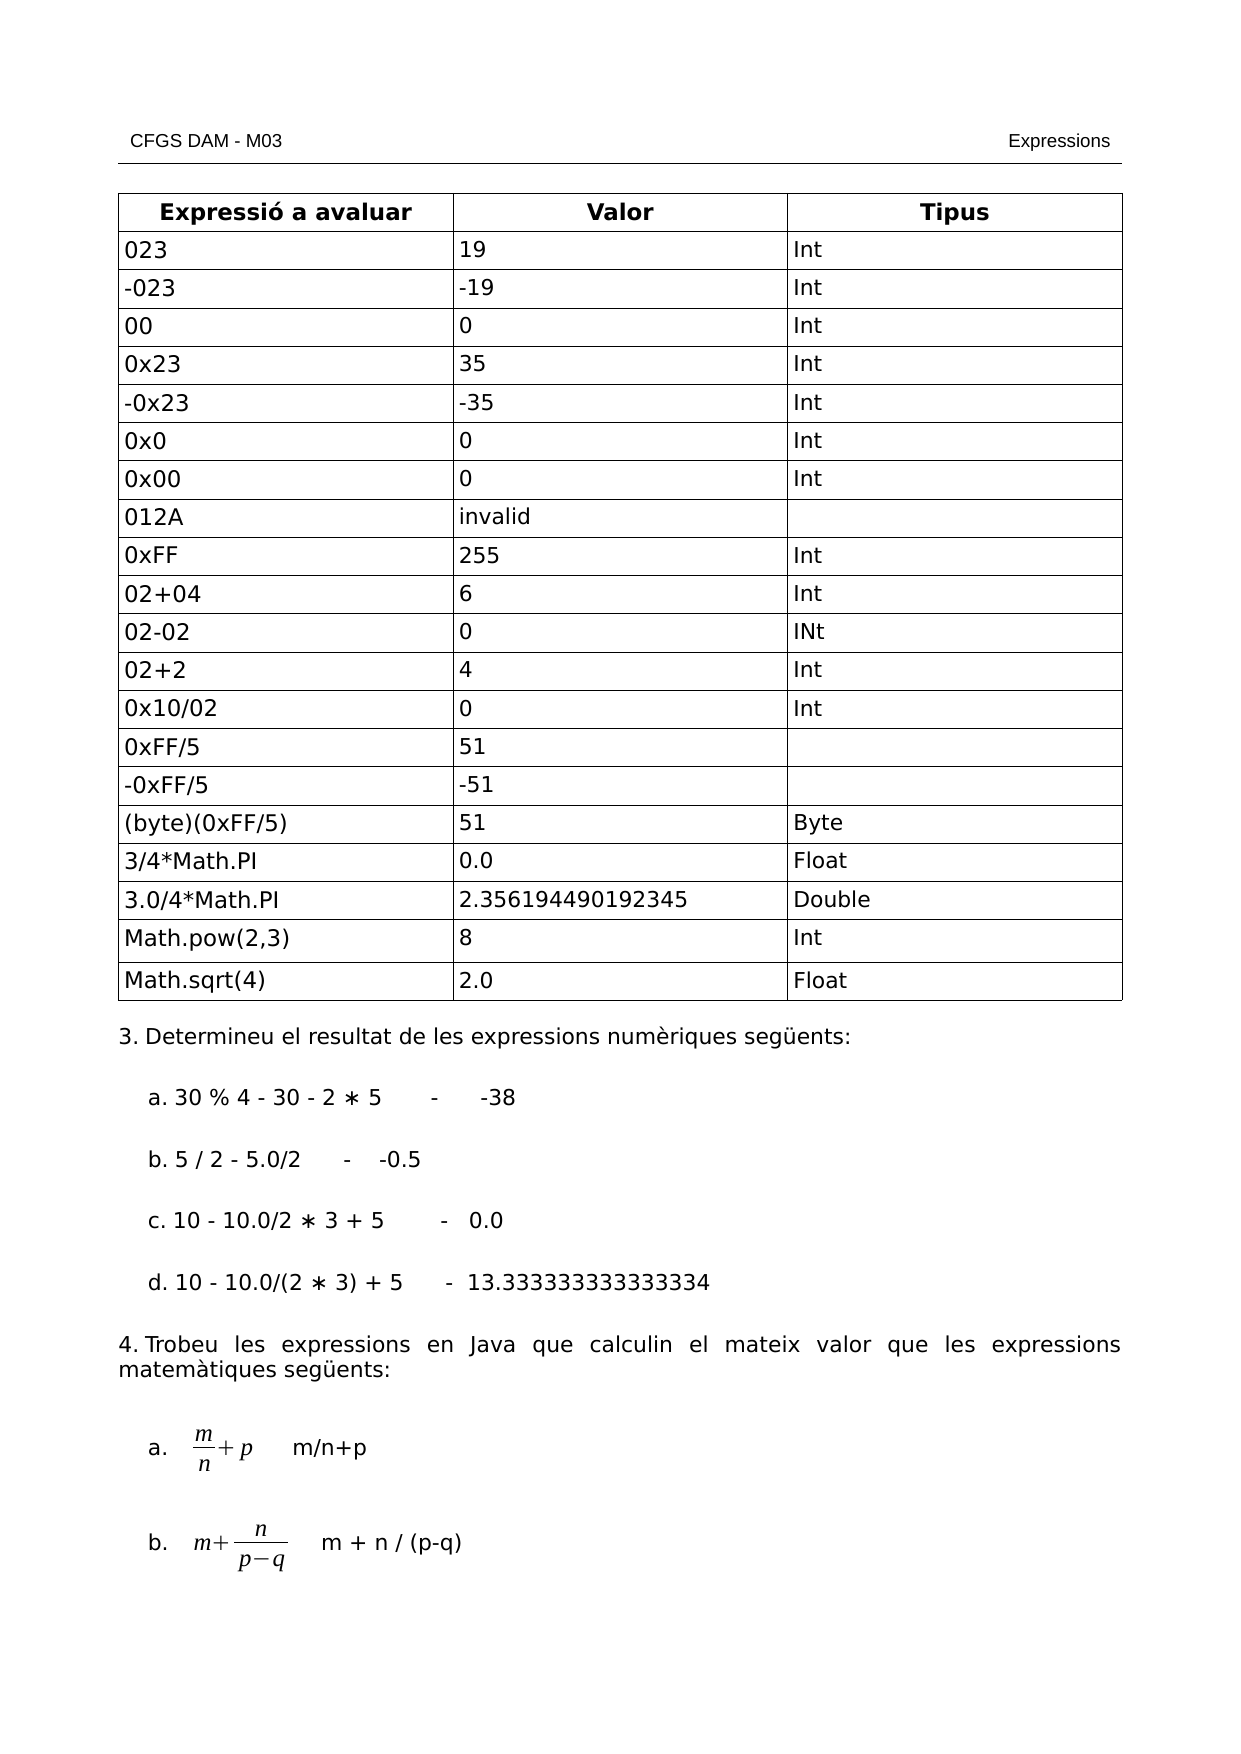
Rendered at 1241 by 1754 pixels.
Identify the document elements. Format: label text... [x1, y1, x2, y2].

table_cell 00 [119, 309, 453, 346]
table_cell -0xFF/5 [119, 767, 453, 804]
table_cell Int [788, 385, 1122, 422]
table_cell Int [788, 691, 1122, 728]
table_cell 023 [119, 232, 453, 269]
table_cell 4 [454, 653, 787, 690]
table_cell Int [788, 232, 1122, 269]
table_header Expressió a avaluar [119, 194, 453, 231]
list 10 - 10.0/2 ∗ 3 + 5 - 0.0 [118, 1208, 1122, 1234]
table_cell 35 [454, 347, 787, 384]
table_cell (byte)(0xFF/5) [119, 806, 453, 843]
table_cell 0x00 [119, 461, 453, 499]
list 10 - 10.0/(2 ∗ 3) + 5 - 13.333333333333334 [118, 1270, 1122, 1296]
table_cell 0 [454, 461, 787, 499]
table_cell 3.0/4*Math.PI [119, 882, 453, 919]
table_cell 0x10/02 [119, 691, 453, 728]
table_cell [788, 500, 1122, 537]
list Determineu el resultat de les expressions numèriques següents: [118, 1024, 1122, 1049]
table_cell 51 [454, 729, 787, 766]
table_cell Math.sqrt(4) [119, 963, 453, 1000]
table_header Valor [454, 194, 787, 231]
table_cell 6 [454, 576, 787, 613]
table_cell 0xFF [119, 538, 453, 575]
table_cell 02-02 [119, 614, 453, 652]
table_cell [788, 729, 1122, 766]
table_cell 19 [454, 232, 787, 269]
table_cell INt [788, 614, 1122, 652]
table_cell -023 [119, 270, 453, 307]
table_cell Int [788, 576, 1122, 613]
table_cell 2.356194490192345 [454, 882, 787, 919]
table_cell 012A [119, 500, 453, 537]
table_cell Int [788, 347, 1122, 384]
table_cell Math.pow(2,3) [119, 920, 453, 962]
table_cell Int [788, 538, 1122, 575]
table_cell 0x23 [119, 347, 453, 384]
list 30 % 4 - 30 - 2 ∗ 5 - -38 [118, 1085, 1122, 1111]
table_cell -35 [454, 385, 787, 422]
table_cell Int [788, 920, 1122, 962]
table_cell 255 [454, 538, 787, 575]
table_cell Int [788, 461, 1122, 499]
table_cell 0x0 [119, 423, 453, 460]
table_cell Byte [788, 806, 1122, 843]
table_cell Double [788, 882, 1122, 919]
table_cell 0 [454, 691, 787, 728]
table_cell 0 [454, 614, 787, 652]
list m + n / (p-q) [118, 1514, 1122, 1572]
table_header Tipus [788, 194, 1122, 231]
table_cell Int [788, 309, 1122, 346]
table_cell [788, 767, 1122, 804]
table_cell -0x23 [119, 385, 453, 422]
table_cell 0 [454, 423, 787, 460]
table_cell -51 [454, 767, 787, 804]
table_cell Int [788, 653, 1122, 690]
table_cell 0 [454, 309, 787, 346]
table_cell 3/4*Math.PI [119, 844, 453, 881]
table_cell Float [788, 963, 1122, 1000]
table_cell invalid [454, 500, 787, 537]
table_cell -19 [454, 270, 787, 307]
list Trobeu les expressions en Java que calculin el mateix valor que les expressions matemàtiques següents: [118, 1332, 1122, 1383]
table_cell 02+04 [119, 576, 453, 613]
table_cell Float [788, 844, 1122, 881]
table_cell 8 [454, 920, 787, 962]
list m/n+p [118, 1419, 1122, 1478]
table_cell 0xFF/5 [119, 729, 453, 766]
table_cell 51 [454, 806, 787, 843]
table_cell 02+2 [119, 653, 453, 690]
table_cell 2.0 [454, 963, 787, 1000]
table_cell Int [788, 423, 1122, 460]
list 5 / 2 - 5.0/2 - -0.5 [118, 1147, 1122, 1172]
table_cell Int [788, 270, 1122, 307]
table_cell 0.0 [454, 844, 787, 881]
